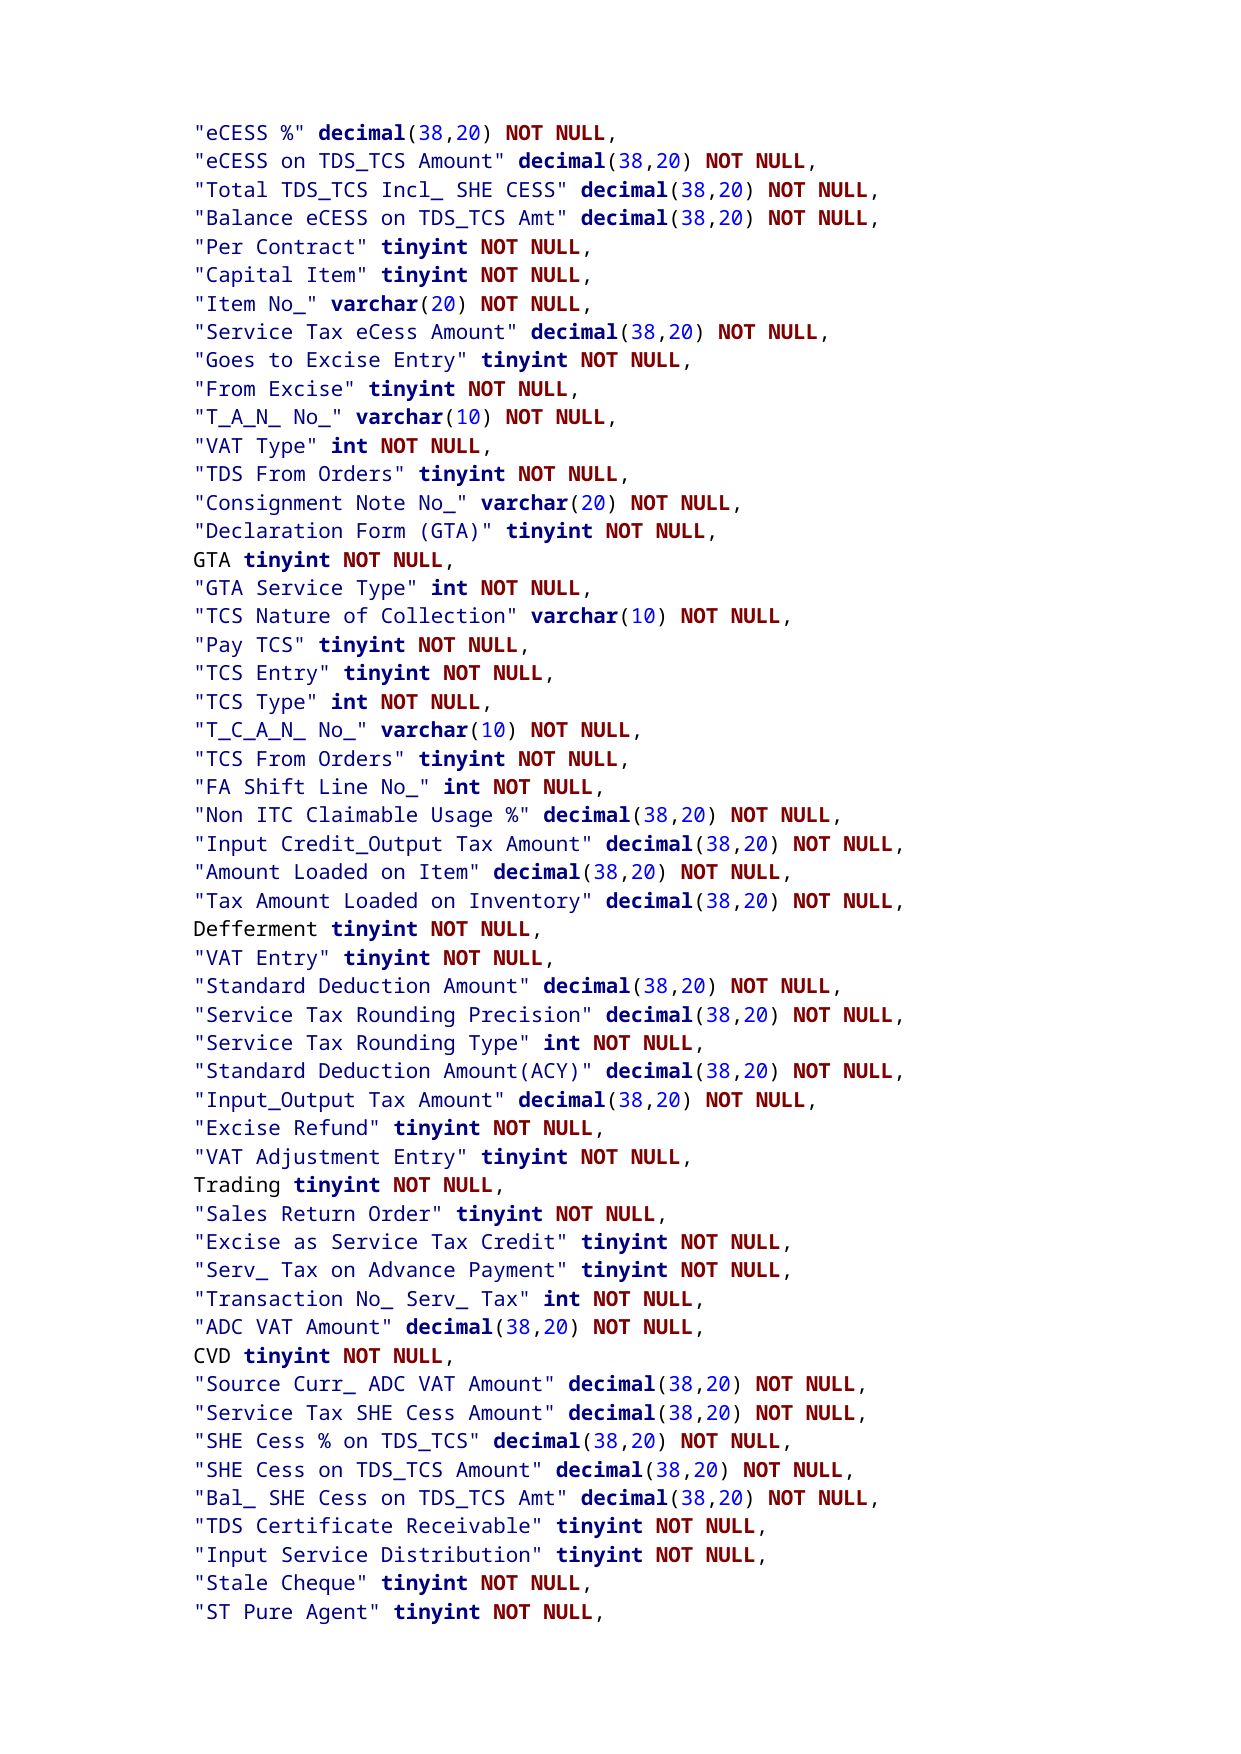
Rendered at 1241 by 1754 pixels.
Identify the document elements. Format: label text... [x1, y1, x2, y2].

text "Non ITC Claimable Usage %" decimal(38,20) NOT NULL, [118, 801, 1122, 829]
text "Consignment Note No_" varchar(20) NOT NULL, [118, 488, 1122, 516]
text CVD tinyint NOT NULL, [118, 1341, 1122, 1369]
text "VAT Entry" tinyint NOT NULL, [118, 943, 1122, 971]
text "Service Tax eCess Amount" decimal(38,20) NOT NULL, [118, 317, 1122, 346]
text "TCS Nature of Collection" varchar(10) NOT NULL, [118, 602, 1122, 630]
text "VAT Type" int NOT NULL, [118, 431, 1122, 459]
text "TCS From Orders" tinyint NOT NULL, [118, 744, 1122, 772]
text "Balance eCESS on TDS_TCS Amt" decimal(38,20) NOT NULL, [118, 203, 1122, 232]
text "VAT Adjustment Entry" tinyint NOT NULL, [118, 1142, 1122, 1170]
text "TDS From Orders" tinyint NOT NULL, [118, 459, 1122, 488]
text "Capital Item" tinyint NOT NULL, [118, 260, 1122, 289]
text "GTA Service Type" int NOT NULL, [118, 573, 1122, 602]
text "Input Credit_Output Tax Amount" decimal(38,20) NOT NULL, [118, 829, 1122, 857]
text "Serv_ Tax on Advance Payment" tinyint NOT NULL, [118, 1256, 1122, 1284]
text "Service Tax Rounding Type" int NOT NULL, [118, 1028, 1122, 1057]
text "Per Contract" tinyint NOT NULL, [118, 232, 1122, 260]
text "Input Service Distribution" tinyint NOT NULL, [118, 1540, 1122, 1568]
text "T_C_A_N_ No_" varchar(10) NOT NULL, [118, 715, 1122, 744]
text "eCESS on TDS_TCS Amount" decimal(38,20) NOT NULL, [118, 147, 1122, 175]
text "Bal_ SHE Cess on TDS_TCS Amt" decimal(38,20) NOT NULL, [118, 1483, 1122, 1512]
text "Amount Loaded on Item" decimal(38,20) NOT NULL, [118, 857, 1122, 886]
text "Total TDS_TCS Incl_ SHE CESS" decimal(38,20) NOT NULL, [118, 175, 1122, 203]
text "Item No_" varchar(20) NOT NULL, [118, 289, 1122, 317]
text "Excise as Service Tax Credit" tinyint NOT NULL, [118, 1227, 1122, 1256]
text GTA tinyint NOT NULL, [118, 545, 1122, 573]
text "ADC VAT Amount" decimal(38,20) NOT NULL, [118, 1312, 1122, 1341]
text "T_A_N_ No_" varchar(10) NOT NULL, [118, 402, 1122, 431]
text "Standard Deduction Amount(ACY)" decimal(38,20) NOT NULL, [118, 1057, 1122, 1085]
text "Source Curr_ ADC VAT Amount" decimal(38,20) NOT NULL, [118, 1369, 1122, 1398]
text "TCS Entry" tinyint NOT NULL, [118, 658, 1122, 687]
text "SHE Cess on TDS_TCS Amount" decimal(38,20) NOT NULL, [118, 1455, 1122, 1483]
text "Service Tax SHE Cess Amount" decimal(38,20) NOT NULL, [118, 1398, 1122, 1426]
text Trading tinyint NOT NULL, [118, 1170, 1122, 1199]
text "Declaration Form (GTA)" tinyint NOT NULL, [118, 516, 1122, 545]
text "FA Shift Line No_" int NOT NULL, [118, 772, 1122, 801]
text "Transaction No_ Serv_ Tax" int NOT NULL, [118, 1284, 1122, 1312]
text Defferment tinyint NOT NULL, [118, 914, 1122, 943]
text "Input_Output Tax Amount" decimal(38,20) NOT NULL, [118, 1085, 1122, 1113]
text "Goes to Excise Entry" tinyint NOT NULL, [118, 346, 1122, 374]
text "Stale Cheque" tinyint NOT NULL, [118, 1568, 1122, 1597]
text "TDS Certificate Receivable" tinyint NOT NULL, [118, 1512, 1122, 1540]
text "Service Tax Rounding Precision" decimal(38,20) NOT NULL, [118, 1000, 1122, 1028]
text "ST Pure Agent" tinyint NOT NULL, [118, 1597, 1122, 1625]
text "Standard Deduction Amount" decimal(38,20) NOT NULL, [118, 971, 1122, 1000]
text "Pay TCS" tinyint NOT NULL, [118, 630, 1122, 658]
text "TCS Type" int NOT NULL, [118, 687, 1122, 715]
text "SHE Cess % on TDS_TCS" decimal(38,20) NOT NULL, [118, 1426, 1122, 1455]
text "eCESS %" decimal(38,20) NOT NULL, [118, 118, 1122, 147]
text "From Excise" tinyint NOT NULL, [118, 374, 1122, 402]
text "Tax Amount Loaded on Inventory" decimal(38,20) NOT NULL, [118, 886, 1122, 914]
text "Excise Refund" tinyint NOT NULL, [118, 1113, 1122, 1142]
text "Sales Return Order" tinyint NOT NULL, [118, 1199, 1122, 1227]
